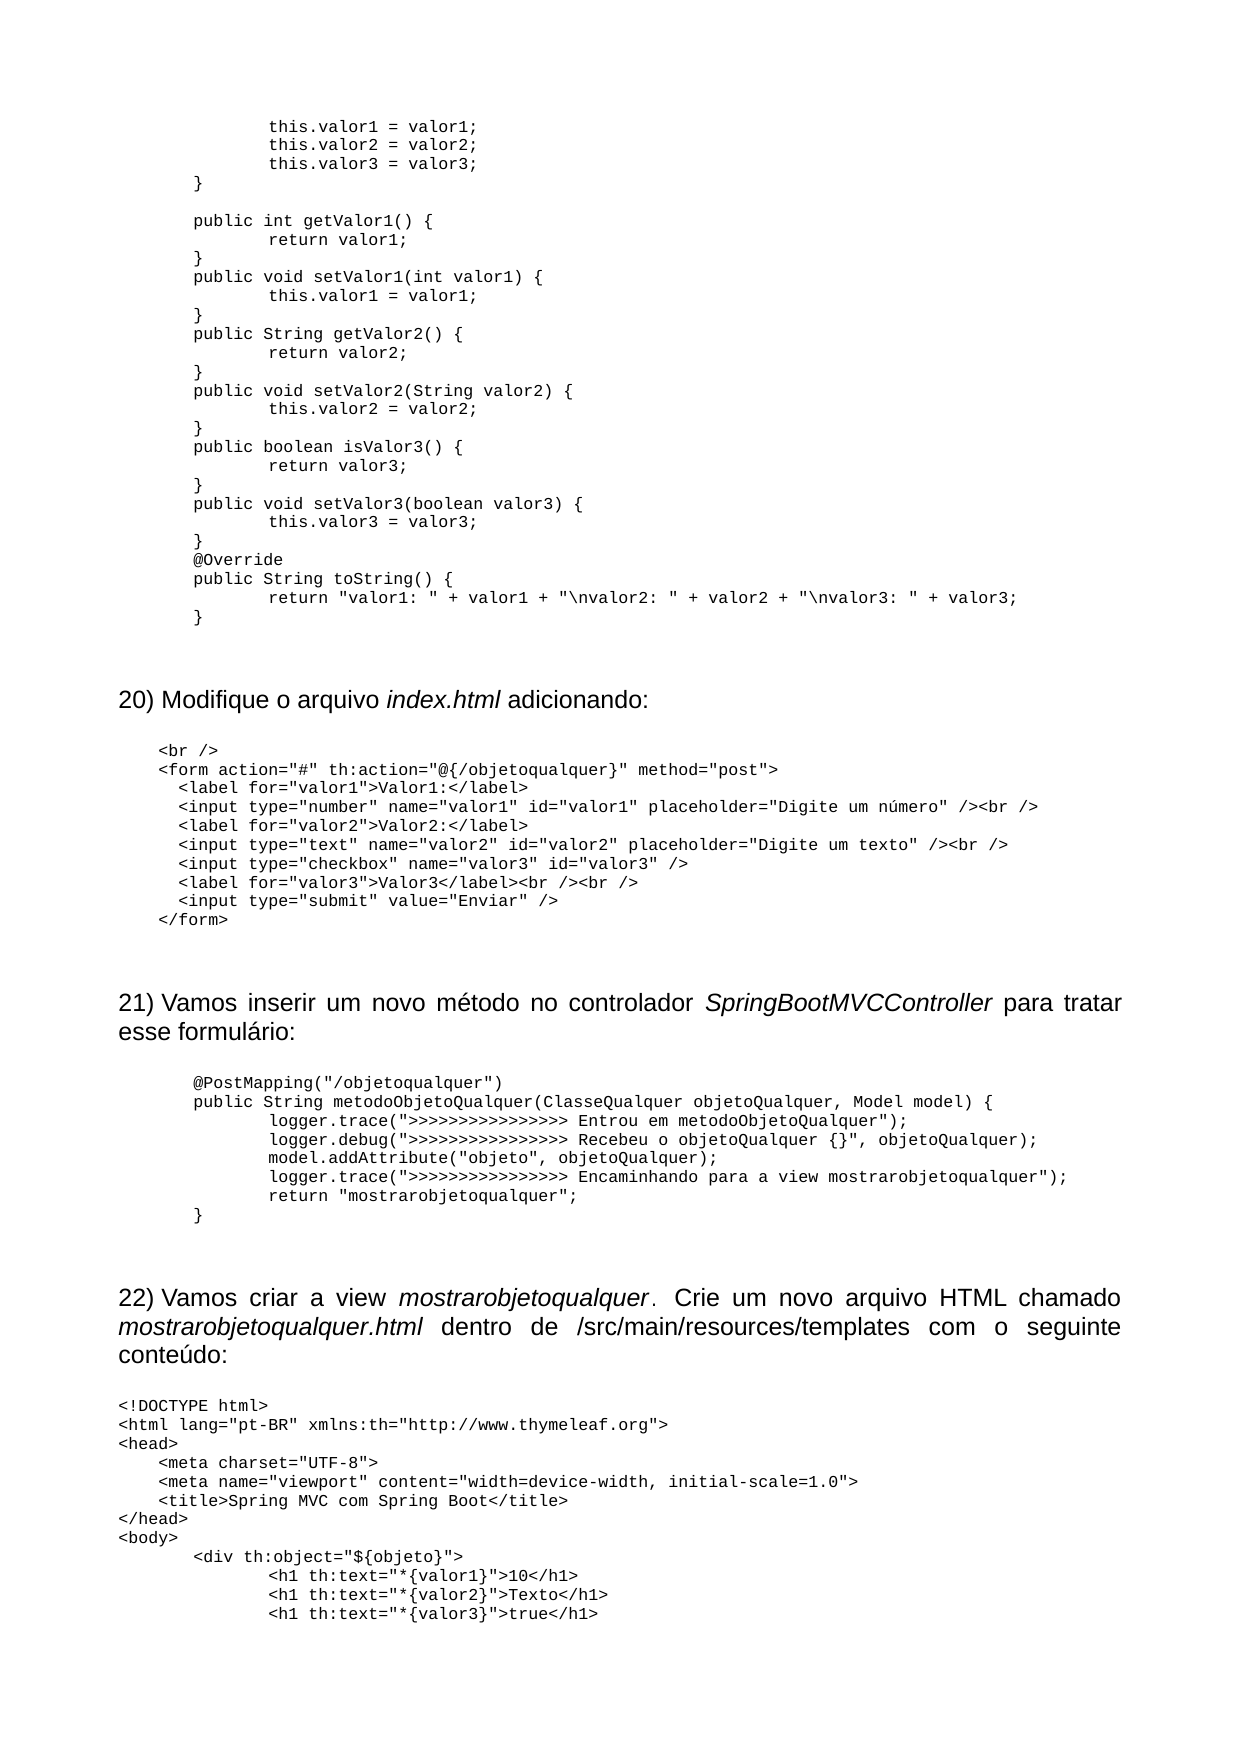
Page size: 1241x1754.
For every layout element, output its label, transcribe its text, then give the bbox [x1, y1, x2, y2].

text return valor2; [118, 344, 1122, 363]
text <title>Spring MVC com Spring Boot</title> [118, 1492, 1122, 1511]
text <h1 th:text="*{valor1}">10</h1> [118, 1567, 1122, 1586]
text return valor1; [118, 231, 1122, 250]
text <!DOCTYPE html> [118, 1398, 1122, 1417]
text logger.trace(">>>>>>>>>>>>>>>> Entrou em metodoObjetoQualquer"); [118, 1112, 1122, 1131]
text } [118, 476, 1122, 495]
text return "valor1: " + valor1 + "\nvalor2: " + valor2 + "\nvalor3: " + valor3; [118, 589, 1122, 608]
text this.valor2 = valor2; [118, 401, 1122, 420]
text </form> [118, 912, 1122, 931]
text } [118, 250, 1122, 269]
text return "mostrarobjetoqualquer"; [118, 1188, 1122, 1206]
text <div th:object="${objeto}"> [118, 1549, 1122, 1567]
text <input type="text" name="valor2" id="valor2" placeholder="Digite um texto" /><br /> [118, 836, 1122, 855]
text public String toString() { [118, 571, 1122, 589]
text } [118, 420, 1122, 439]
text } [118, 1206, 1122, 1225]
text <meta name="viewport" content="width=device-width, initial-scale=1.0"> [118, 1473, 1122, 1492]
text this.valor1 = valor1; [118, 118, 1122, 137]
text } [118, 363, 1122, 382]
text <h1 th:text="*{valor2}">Texto</h1> [118, 1586, 1122, 1605]
text this.valor1 = valor1; [118, 288, 1122, 307]
text @Override [118, 552, 1122, 571]
text model.addAttribute("objeto", objetoQualquer); [118, 1150, 1122, 1169]
text logger.trace(">>>>>>>>>>>>>>>> Encaminhando para a view mostrarobjetoqualquer"); [118, 1169, 1122, 1188]
text </head> [118, 1511, 1122, 1530]
text this.valor2 = valor2; [118, 137, 1122, 156]
list Vamos criar a view mostrarobjetoqualquer. Crie um novo arquivo HTML chamado mostrarobjetoqualquer.html dentro de /src/main/resources/templates com o seguinte conteúdo: [118, 1283, 1122, 1369]
text return valor3; [118, 457, 1122, 476]
text public int getValor1() { [118, 212, 1122, 231]
text <body> [118, 1530, 1122, 1549]
text public String metodoObjetoQualquer(ClasseQualquer objetoQualquer, Model model) { [118, 1093, 1122, 1112]
list Modifique o arquivo index.html adicionando: [118, 685, 1122, 713]
text public void setValor3(boolean valor3) { [118, 495, 1122, 514]
text public void setValor1(int valor1) { [118, 269, 1122, 288]
text logger.debug(">>>>>>>>>>>>>>>> Recebeu o objetoQualquer {}", objetoQualquer); [118, 1131, 1122, 1150]
text <head> [118, 1436, 1122, 1454]
text <meta charset="UTF-8"> [118, 1454, 1122, 1473]
text <input type="number" name="valor1" id="valor1" placeholder="Digite um número" /><br /> [118, 799, 1122, 818]
text } [118, 307, 1122, 326]
text this.valor3 = valor3; [118, 514, 1122, 533]
text } [118, 175, 1122, 193]
text public void setValor2(String valor2) { [118, 382, 1122, 401]
text <label for="valor3">Valor3</label><br /><br /> [118, 874, 1122, 893]
text } [118, 608, 1122, 627]
text <input type="checkbox" name="valor3" id="valor3" /> [118, 855, 1122, 874]
list Vamos inserir um novo método no controlador SpringBootMVCController para tratar esse formulário: [118, 988, 1122, 1046]
text <input type="submit" value="Enviar" /> [118, 893, 1122, 912]
text public boolean isValor3() { [118, 439, 1122, 457]
text @PostMapping("/objetoqualquer") [118, 1074, 1122, 1093]
text <label for="valor1">Valor1:</label> [118, 780, 1122, 799]
text <html lang="pt-BR" xmlns:th="http://www.thymeleaf.org"> [118, 1417, 1122, 1436]
text <h1 th:text="*{valor3}">true</h1> [118, 1605, 1122, 1624]
text public String getValor2() { [118, 326, 1122, 344]
text <form action="#" th:action="@{/objetoqualquer}" method="post"> [118, 761, 1122, 780]
text <label for="valor2">Valor2:</label> [118, 818, 1122, 836]
text } [118, 533, 1122, 552]
text this.valor3 = valor3; [118, 156, 1122, 175]
